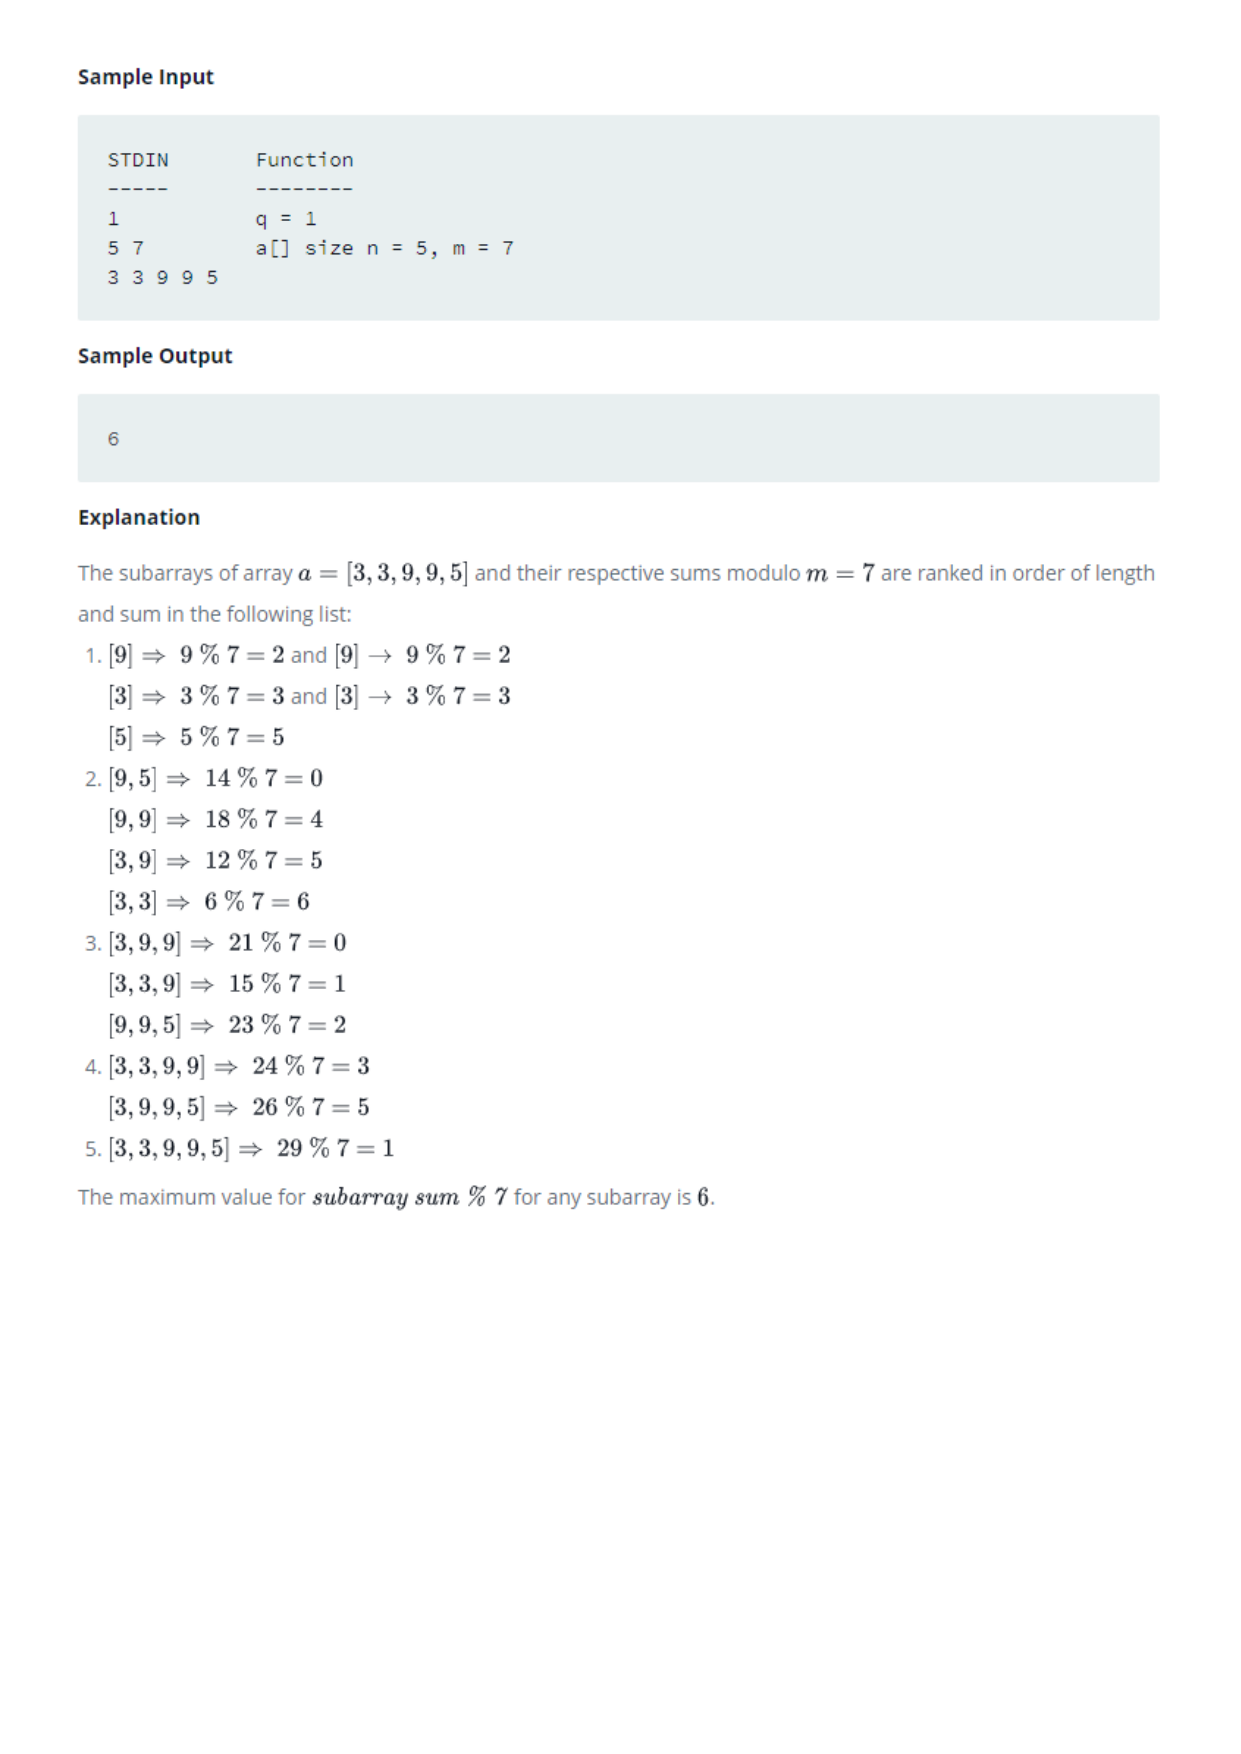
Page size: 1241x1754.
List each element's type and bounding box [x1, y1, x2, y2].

picture [59, 59, 1182, 1221]
